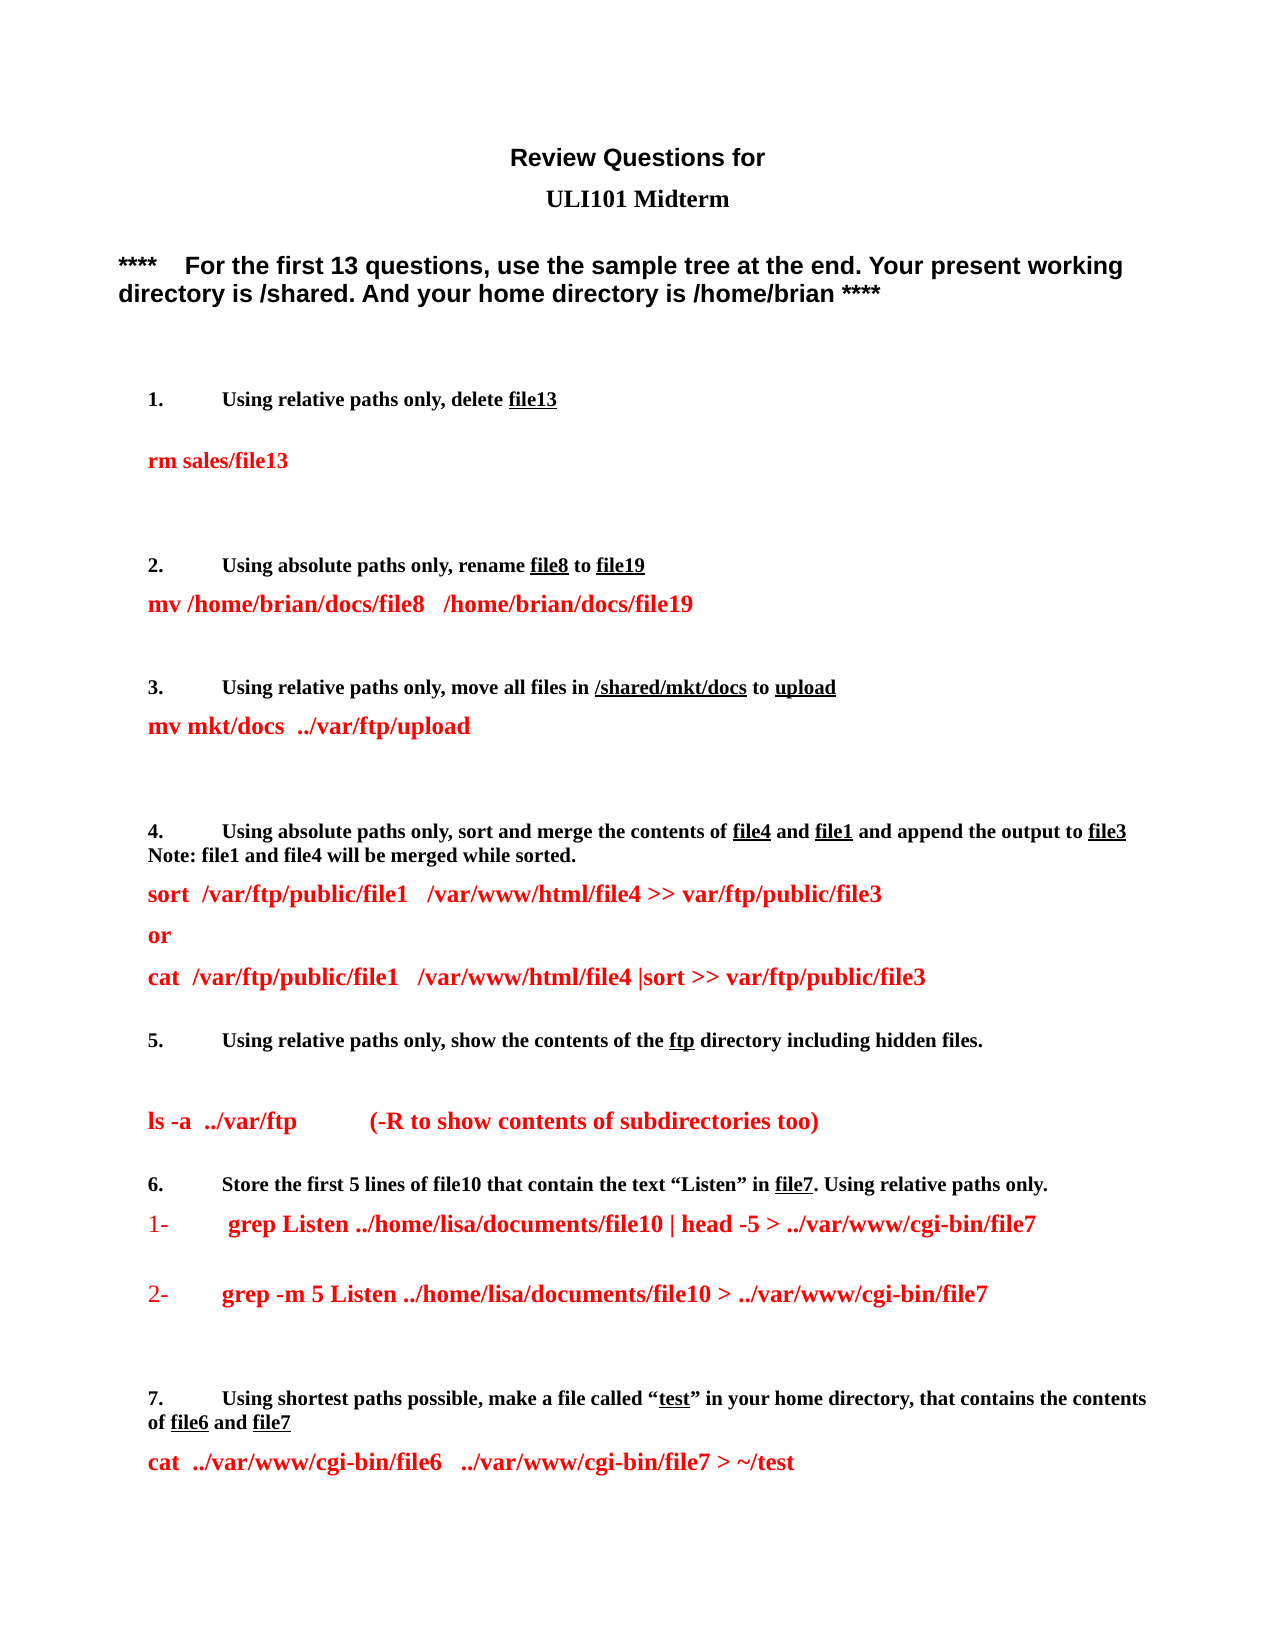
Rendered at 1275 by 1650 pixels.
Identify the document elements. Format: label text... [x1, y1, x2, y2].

subtitle Store the first 5 lines of file10 that contain the text “Listen” in file7. Using relative paths only. [148, 1172, 1157, 1196]
text cat ../var/www/cgi-bin/file6 ../var/www/cgi-bin/file7 > ~/test [148, 1447, 1157, 1476]
subtitle Using absolute paths only, sort and merge the contents of file4 and file1 and append the output to file3 Note: file1 and file4 will be merged while sorted. [148, 819, 1157, 867]
subtitle Using absolute paths only, rename file8 to file19 [148, 553, 1157, 577]
text or [148, 921, 1157, 949]
list grep -m 5 Listen ../home/lisa/documents/file10 > ../var/www/cgi-bin/file7 [148, 1279, 1157, 1307]
text sort /var/ftp/public/file1 /var/www/html/file4 >> var/ftp/public/file3 [148, 879, 1157, 908]
subtitle Using relative paths only, move all files in /shared/mkt/docs to upload [148, 674, 1157, 699]
list grep Listen ../home/lisa/documents/file10 | head -5 > ../var/www/cgi-bin/file7 [148, 1209, 1157, 1266]
subtitle Using relative paths only, show the contents of the ftp directory including hidden files. [148, 1028, 1157, 1052]
subtitle Using shortest paths possible, make a file called “test” in your home directory, that contains the contents of file6 and file7 [148, 1386, 1157, 1434]
text rm sales/file13 [148, 447, 1157, 474]
text ULI101 Midterm [118, 184, 1157, 213]
subtitle Review Questions for [118, 143, 1157, 172]
subtitle Using relative paths only, delete file13 [148, 387, 1157, 435]
text cat /var/ftp/public/file1 /var/www/html/file4 |sort >> var/ftp/public/file3 [148, 962, 1157, 991]
text ls -a ../var/ftp (-R to show contents of subdirectories too) [148, 1106, 1157, 1134]
subtitle **** For the first 13 questions, use the sample tree at the end. Your present working directory is /shared. And your home directory is /home/brian **** [118, 251, 1157, 308]
text mv mkt/docs ../var/ftp/upload [148, 711, 1157, 740]
text mv /home/brian/docs/file8 /home/brian/docs/file19 [148, 589, 1157, 618]
